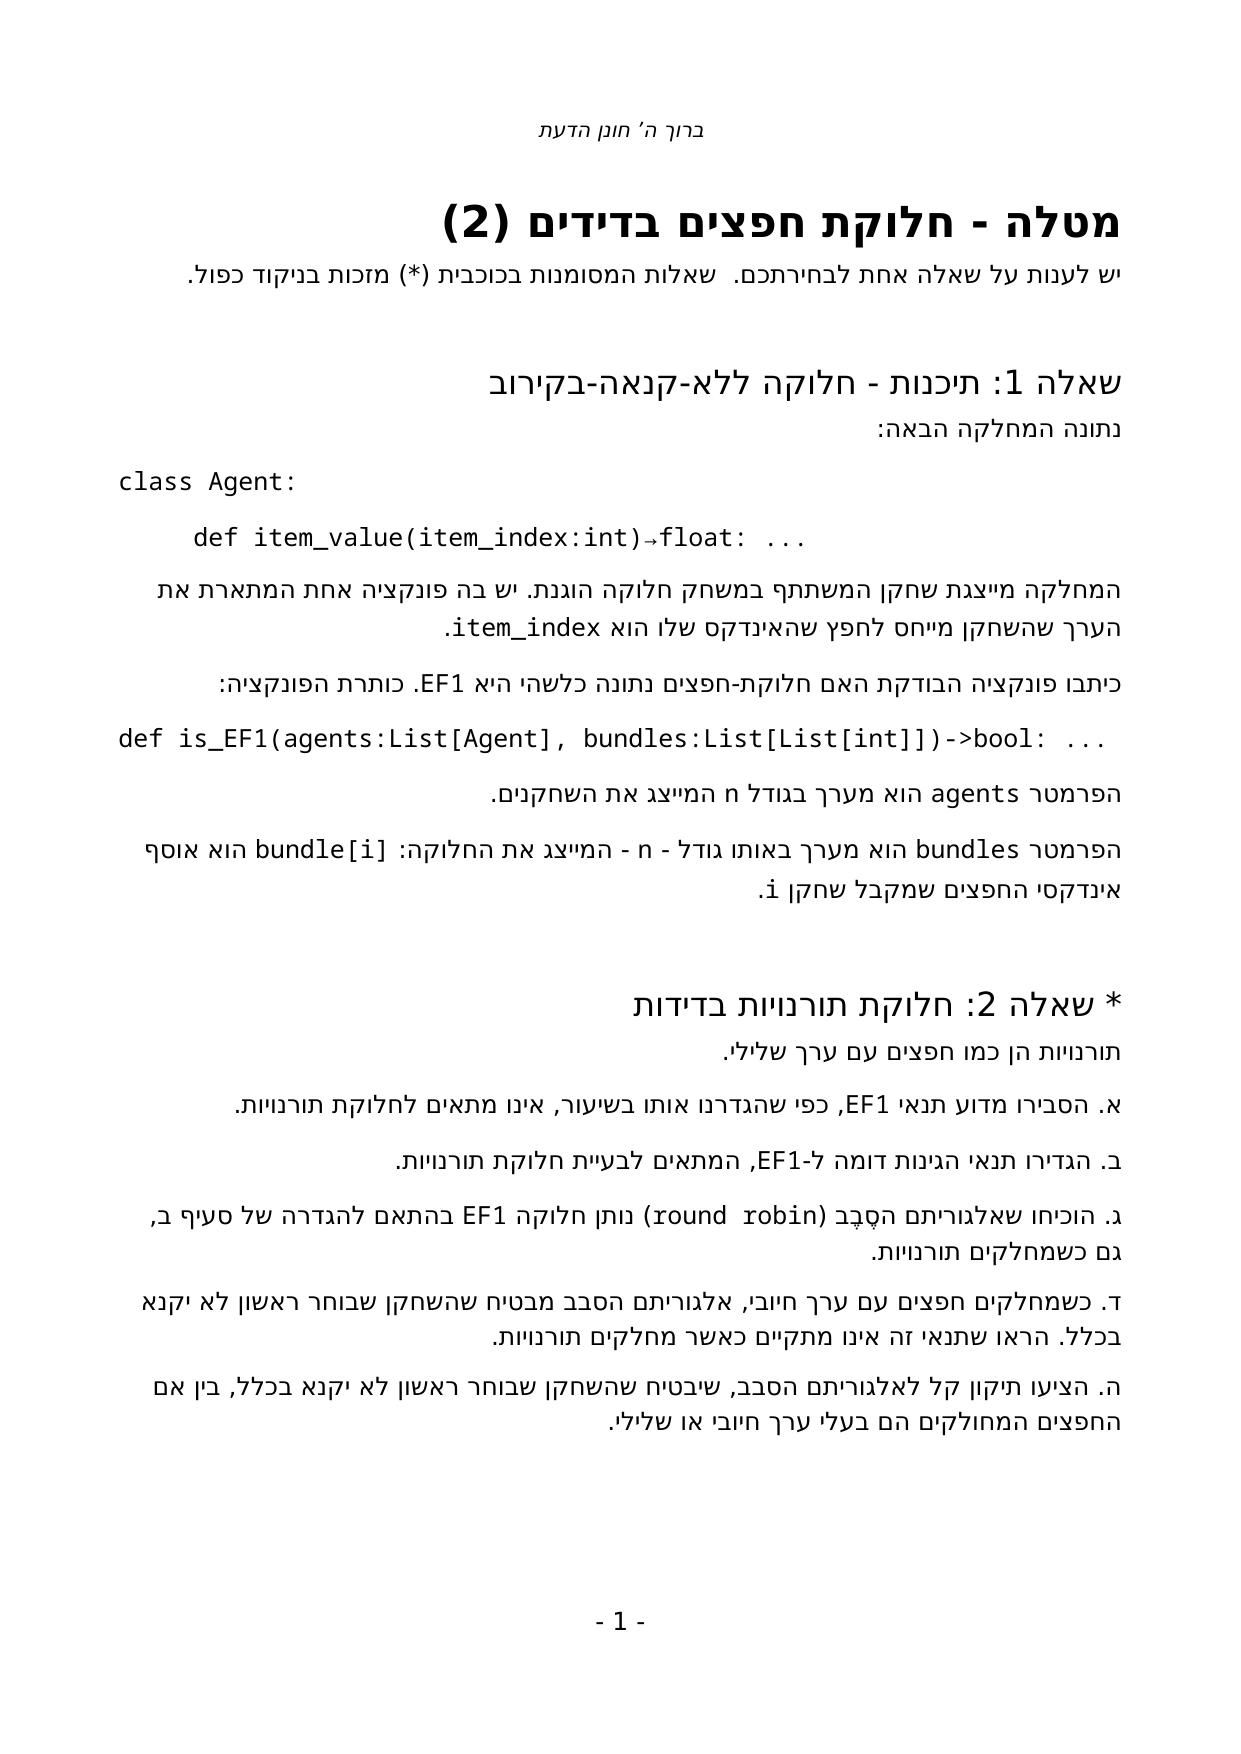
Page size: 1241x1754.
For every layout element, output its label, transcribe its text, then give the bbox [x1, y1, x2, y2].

text המחלקה מייצגת שחקן המשתתף במשחק חלוקה הוגנת. יש בה פונקציה אחת המתארת את הערך שהשחקן מייחס לחפץ שהאינדקס שלו הוא item_index. [118, 575, 1122, 644]
subtitle מטלה - חלוקת חפצים בדידים (2) [118, 197, 1122, 248]
text def item_value(item_index:int)→float: ... [118, 519, 1122, 553]
text תורנויות הן כמו חפצים עם ערך שלילי. [118, 1037, 1122, 1066]
text הפרמטר bundles הוא מערך באותו גודל - n - המייצג את החלוקה: bundle[i] הוא אוסף אינדקסי החפצים שמקבל שחקן i. [118, 832, 1122, 906]
subtitle שאלה 1: תיכנות - חלוקה ללא-קנאה-בקירוב [118, 363, 1122, 402]
text class Agent: [118, 464, 1122, 498]
text כיתבו פונקציה הבודקת האם חלוקת-חפצים נתונה כלשהי היא EF1. כותרת הפונקציה: [118, 665, 1122, 699]
text א. הסבירו מדוע תנאי EF1, כפי שהגדרנו אותו בשיעור, אינו מתאים לחלוקת תורנויות. [118, 1087, 1122, 1121]
text def is_EF1(agents:List[Agent], bundles:List[List[int]])->bool: ... [118, 721, 1122, 755]
text ב. הגדירו תנאי הגינות דומה ל-EF1, המתאים לבעיית חלוקת תורנויות. [118, 1142, 1122, 1176]
text ה. הציעו תיקון קל לאלגוריתם הסבב, שיבטיח שהשחקן שבוחר ראשון לא יקנא בכלל, בין אם החפצים המחולקים הם בעלי ערך חיובי או שלילי. [118, 1372, 1122, 1436]
text יש לענות על שאלה אחת לבחירתכם. שאלות המסומנות בכוכבית (*) מזכות בניקוד כפול. [118, 260, 1122, 289]
subtitle * שאלה 2: חלוקת תורנויות בדידות [118, 986, 1122, 1025]
text ג. הוכיחו שאלגוריתם הסֶבֶב (round robin) נותן חלוקה EF1 בהתאם להגדרה של סעיף ב, גם כשמחלקים תורנויות. [118, 1198, 1122, 1267]
text ד. כשמחלקים חפצים עם ערך חיובי, אלגוריתם הסבב מבטיח שהשחקן שבוחר ראשון לא יקנא בכלל. הראו שתנאי זה אינו מתקיים כאשר מחלקים תורנויות. [118, 1287, 1122, 1351]
text הפרמטר agents הוא מערך בגודל n המייצג את השחקנים. [118, 776, 1122, 810]
text נתונה המחלקה הבאה: [118, 414, 1122, 444]
